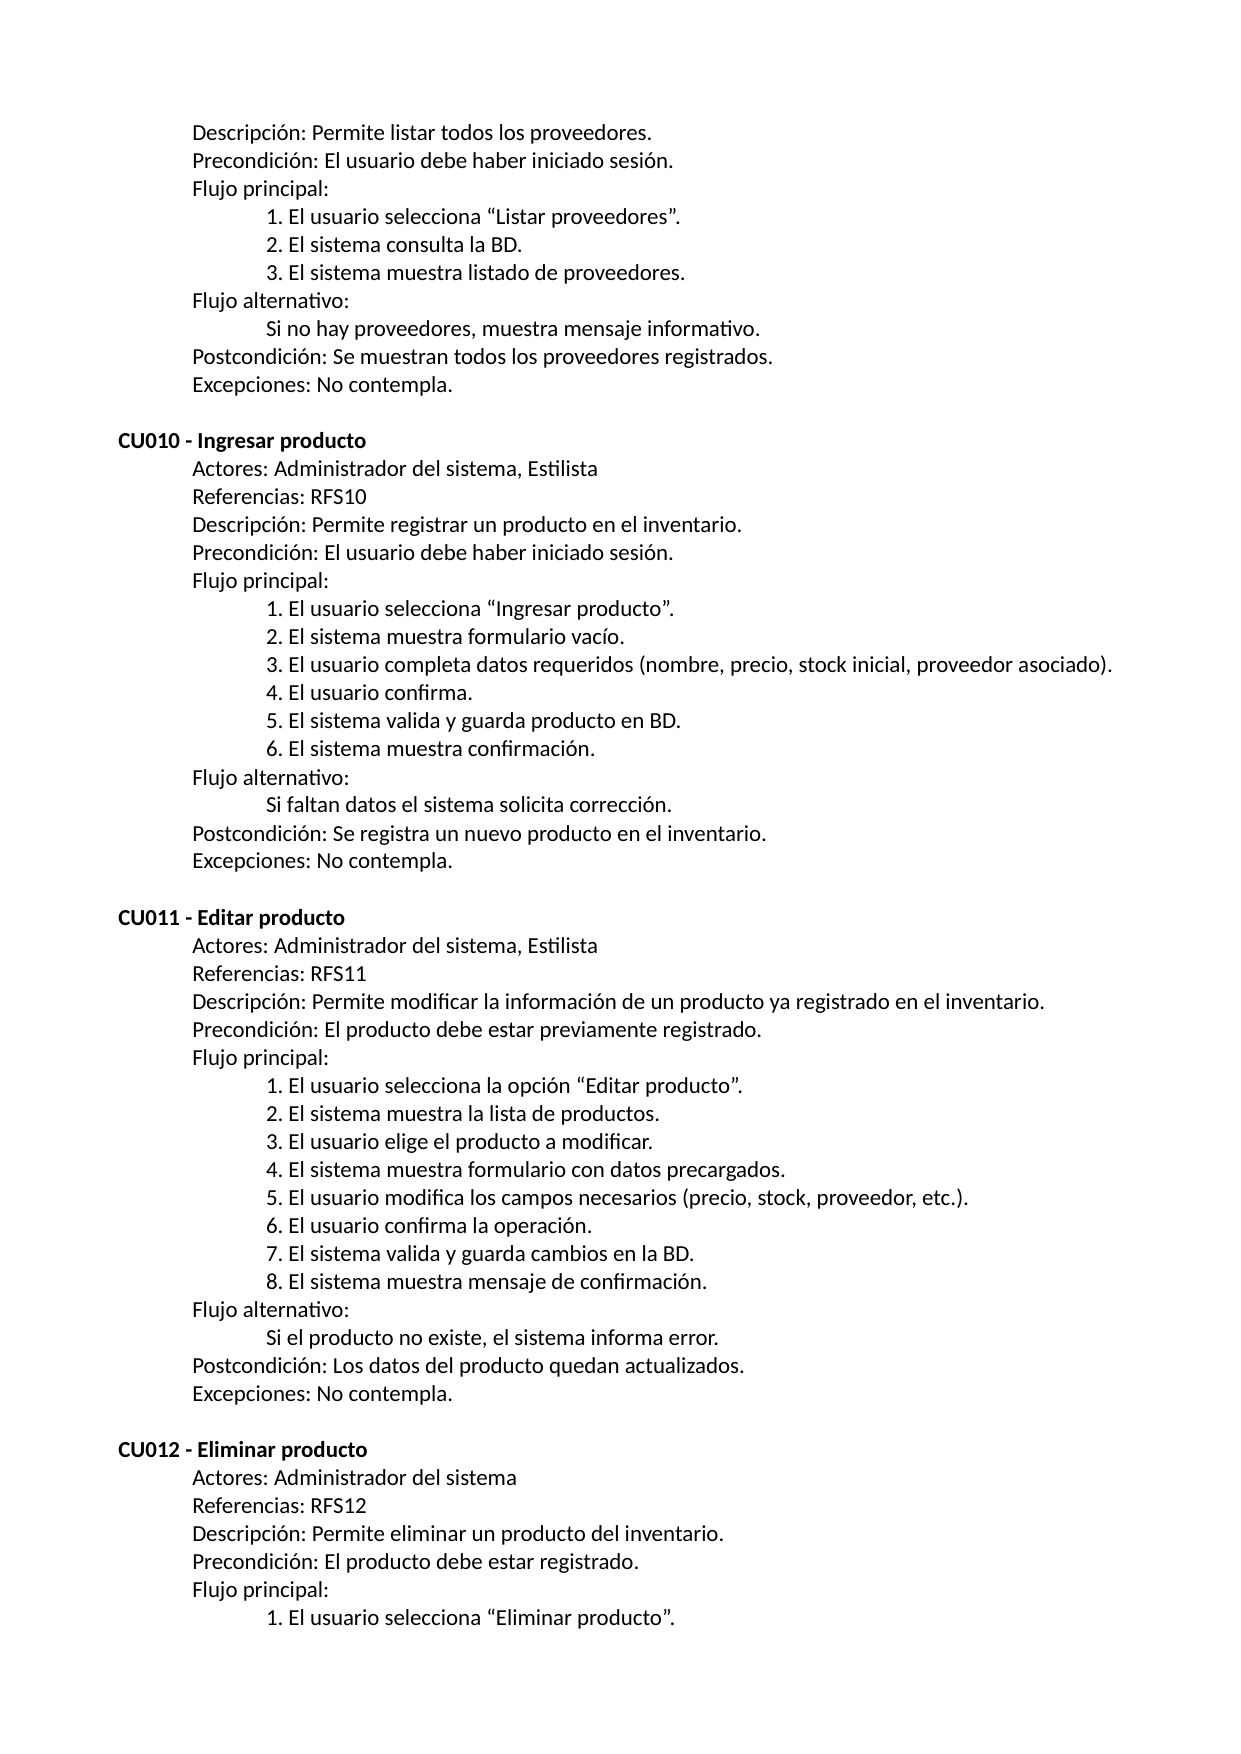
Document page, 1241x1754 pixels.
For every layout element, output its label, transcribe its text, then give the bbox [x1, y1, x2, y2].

text CU010 - Ingresar producto Actores: Administrador del sistema, Estilista Referencias: RFS10 Descripción: Permite registrar un producto en el inventario. Precondición: El usuario debe haber iniciado sesión. Flujo principal: 1. El usuario selecciona “Ingresar producto”. 2. El sistema muestra formulario vacío. 3. El usuario completa datos requeridos (nombre, precio, stock inicial, proveedor asociado). 4. El usuario confirma. 5. El sistema valida y guarda producto en BD. 6. El sistema muestra confirmación. Flujo alternativo: Si faltan datos el sistema solicita corrección. Postcondición: Se registra un nuevo producto en el inventario. Excepciones: No contempla. [118, 426, 1122, 875]
text CU011 - Editar producto Actores: Administrador del sistema, Estilista Referencias: RFS11 Descripción: Permite modificar la información de un producto ya registrado en el inventario. Precondición: El producto debe estar previamente registrado. Flujo principal: 1. El usuario selecciona la opción “Editar producto”. 2. El sistema muestra la lista de productos. 3. El usuario elige el producto a modificar. 4. El sistema muestra formulario con datos precargados. 5. El usuario modifica los campos necesarios (precio, stock, proveedor, etc.). 6. El usuario confirma la operación. 7. El sistema valida y guarda cambios en la BD. 8. El sistema muestra mensaje de confirmación. Flujo alternativo: Si el producto no existe, el sistema informa error. Postcondición: Los datos del producto quedan actualizados. Excepciones: No contempla. CU012 - Eliminar producto Actores: Administrador del sistema Referencias: RFS12 Descripción: Permite eliminar un producto del inventario. Precondición: El producto debe estar registrado. Flujo principal: 1. El usuario selecciona “Eliminar producto”. [118, 903, 1122, 1631]
text Descripción: Permite listar todos los proveedores. Precondición: El usuario debe haber iniciado sesión. Flujo principal: 1. El usuario selecciona “Listar proveedores”. 2. El sistema consulta la BD. 3. El sistema muestra listado de proveedores. Flujo alternativo: Si no hay proveedores, muestra mensaje informativo. Postcondición: Se muestran todos los proveedores registrados. Excepciones: No contempla. [118, 118, 1122, 398]
